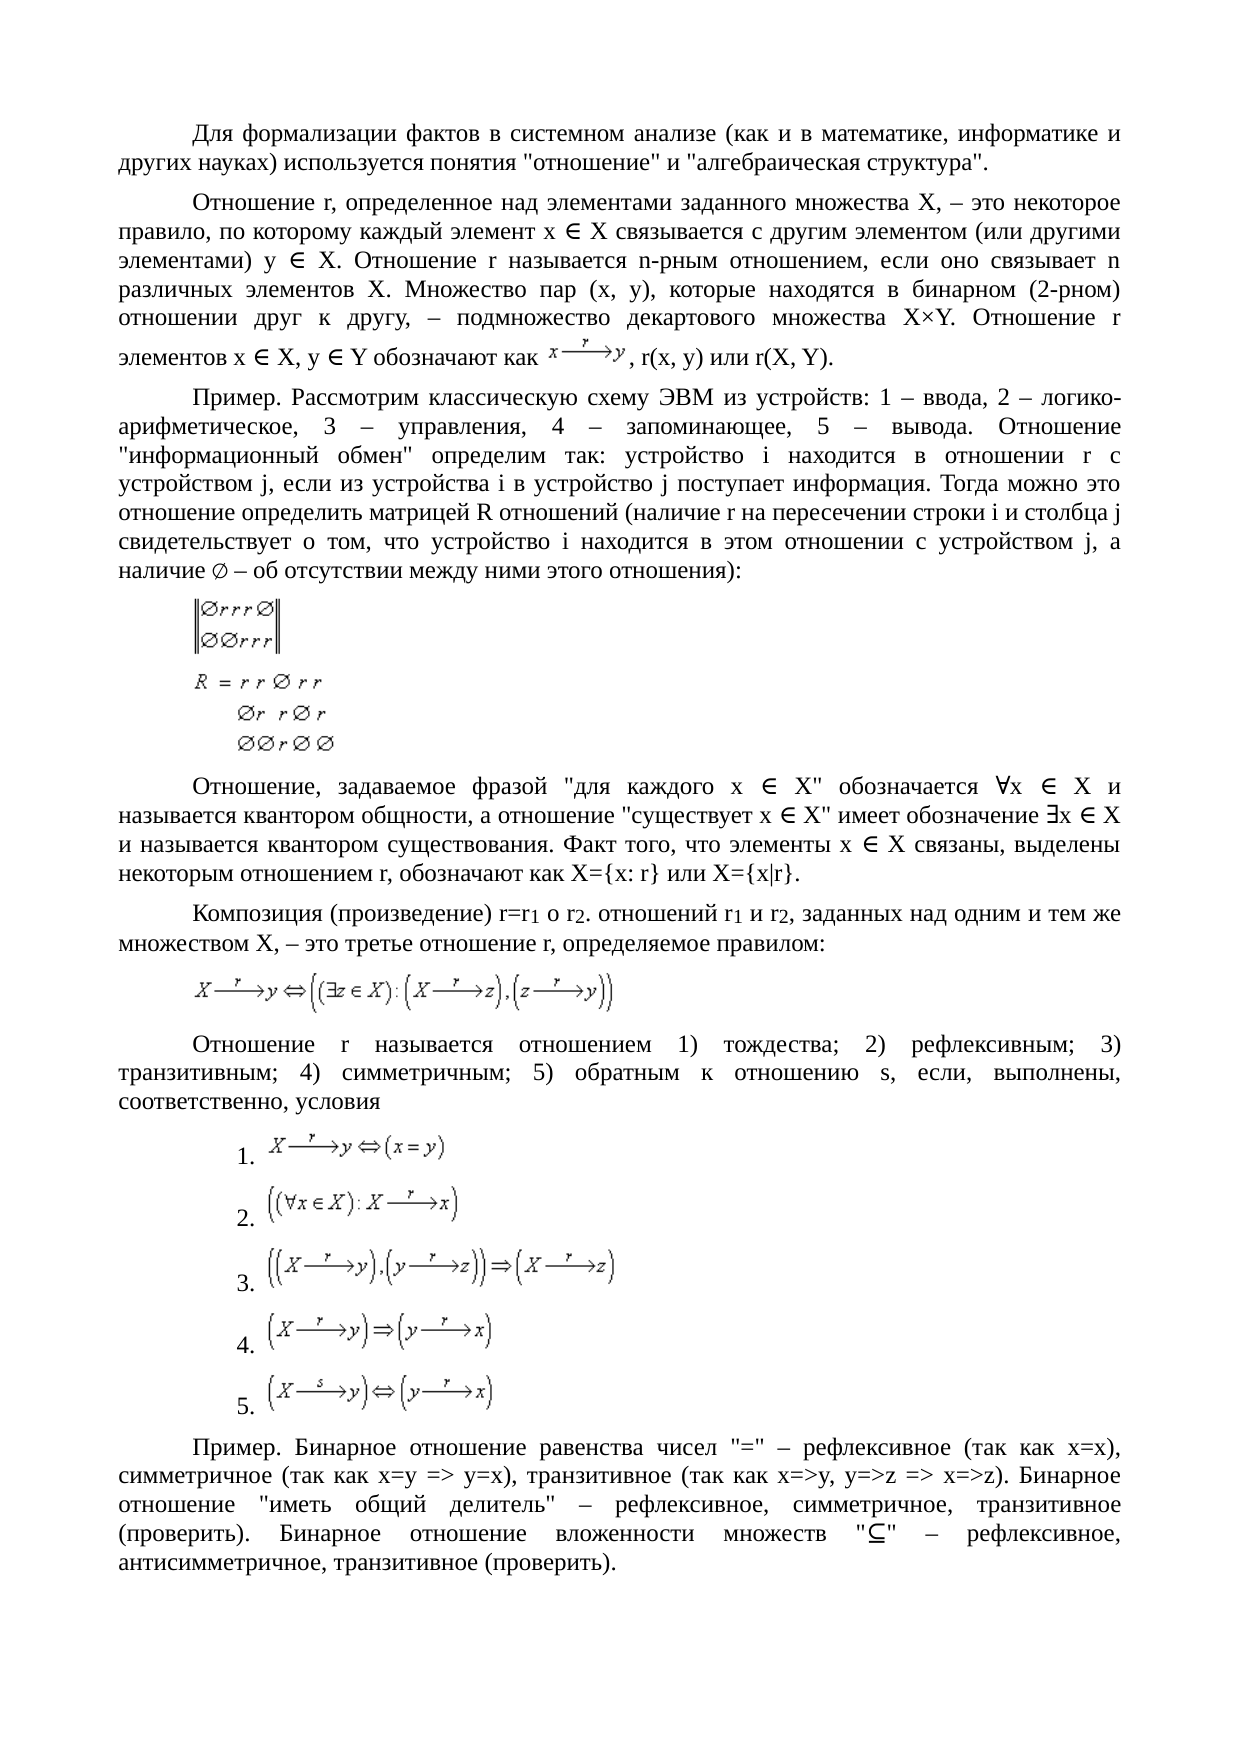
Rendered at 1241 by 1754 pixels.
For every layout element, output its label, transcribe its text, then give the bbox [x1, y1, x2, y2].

picture [192, 595, 284, 658]
text Отношение r называется отношением 1) тождества; 2) рефлексивным; 3) транзитивным; 4) симметричным; 5) обратным к отношению s, если, выполнены, соответственно, условия [118, 1029, 1122, 1115]
picture [265, 1308, 496, 1354]
text Пример. Рассмотрим классическую схему ЭВМ из устройств: 1 – ввода, 2 – логико-арифметическое, 3 – управления, 4 – запоминающее, 5 – вывода. Отношение "информационный обмен" определим так: устройство i находится в отношении r с устройством j, если из устройства i в устройство j поступает информация. Тогда можно это отношение определить матрицей R отношений (наличие r на пересечении строки i и столбца j свидетельствует о том, что устройство i находится в этом отношении с устройством j, а наличие ∅ – об отсутствии между ними этого отношения): [118, 382, 1122, 583]
text Отношение, задаваемое фразой "для каждого x ∈ X" обозначается ∀x ∈ X и называется квантором общности, а отношение "существует x ∈ X" имеет обозначение ∃x ∈ X и называется квантором существования. Факт того, что элементы x ∈ X связаны, выделены некоторым отношением r, обозначают как X={x: r} или X={x|r}. [118, 771, 1122, 886]
picture [265, 1126, 449, 1165]
picture [192, 669, 336, 760]
picture [265, 1181, 461, 1227]
text Композиция (произведение) r=r1 o r2. отношений r1 и r2, заданных над одним и тем же множеством X, – это третье отношение r, определяемое правилом: [118, 898, 1122, 957]
picture [265, 1370, 497, 1415]
picture [545, 331, 629, 366]
picture [192, 968, 616, 1017]
text Пример. Бинарное отношение равенства чисел "=" – рефлексивное (так как x=x), симметричное (так как x=y => y=x), транзитивное (так как x=>y, y=>z => x=>z). Бинарное отношение "иметь общий делитель" – рефлексивное, симметричное, транзитивное (проверить). Бинарное отношение вложенности множеств "⊆" – рефлексивное, антисимметричное, транзитивное (проверить). [118, 1432, 1122, 1576]
picture [265, 1243, 618, 1292]
text Отношение r, определенное над элементами заданного множества X, – это некоторое правило, по которому каждый элемент x ∈ X связывается с другим элементом (или другими элементами) y ∈ X. Отношение r называется n-рным отношением, если оно связывает n различных элементов X. Множество пар (x, y), которые находятся в бинарном (2-рном) отношении друг к другу, – подмножество декартового множества X×Y. Отношение r элементов x ∈ X, y ∈ Y обозначают как , r(x, y) или r(X, Y). [118, 187, 1122, 371]
text Для формализации фактов в системном анализе (как и в математике, информатике и других науках) используется понятия "отношение" и "алгебраическая структура". [118, 118, 1122, 176]
